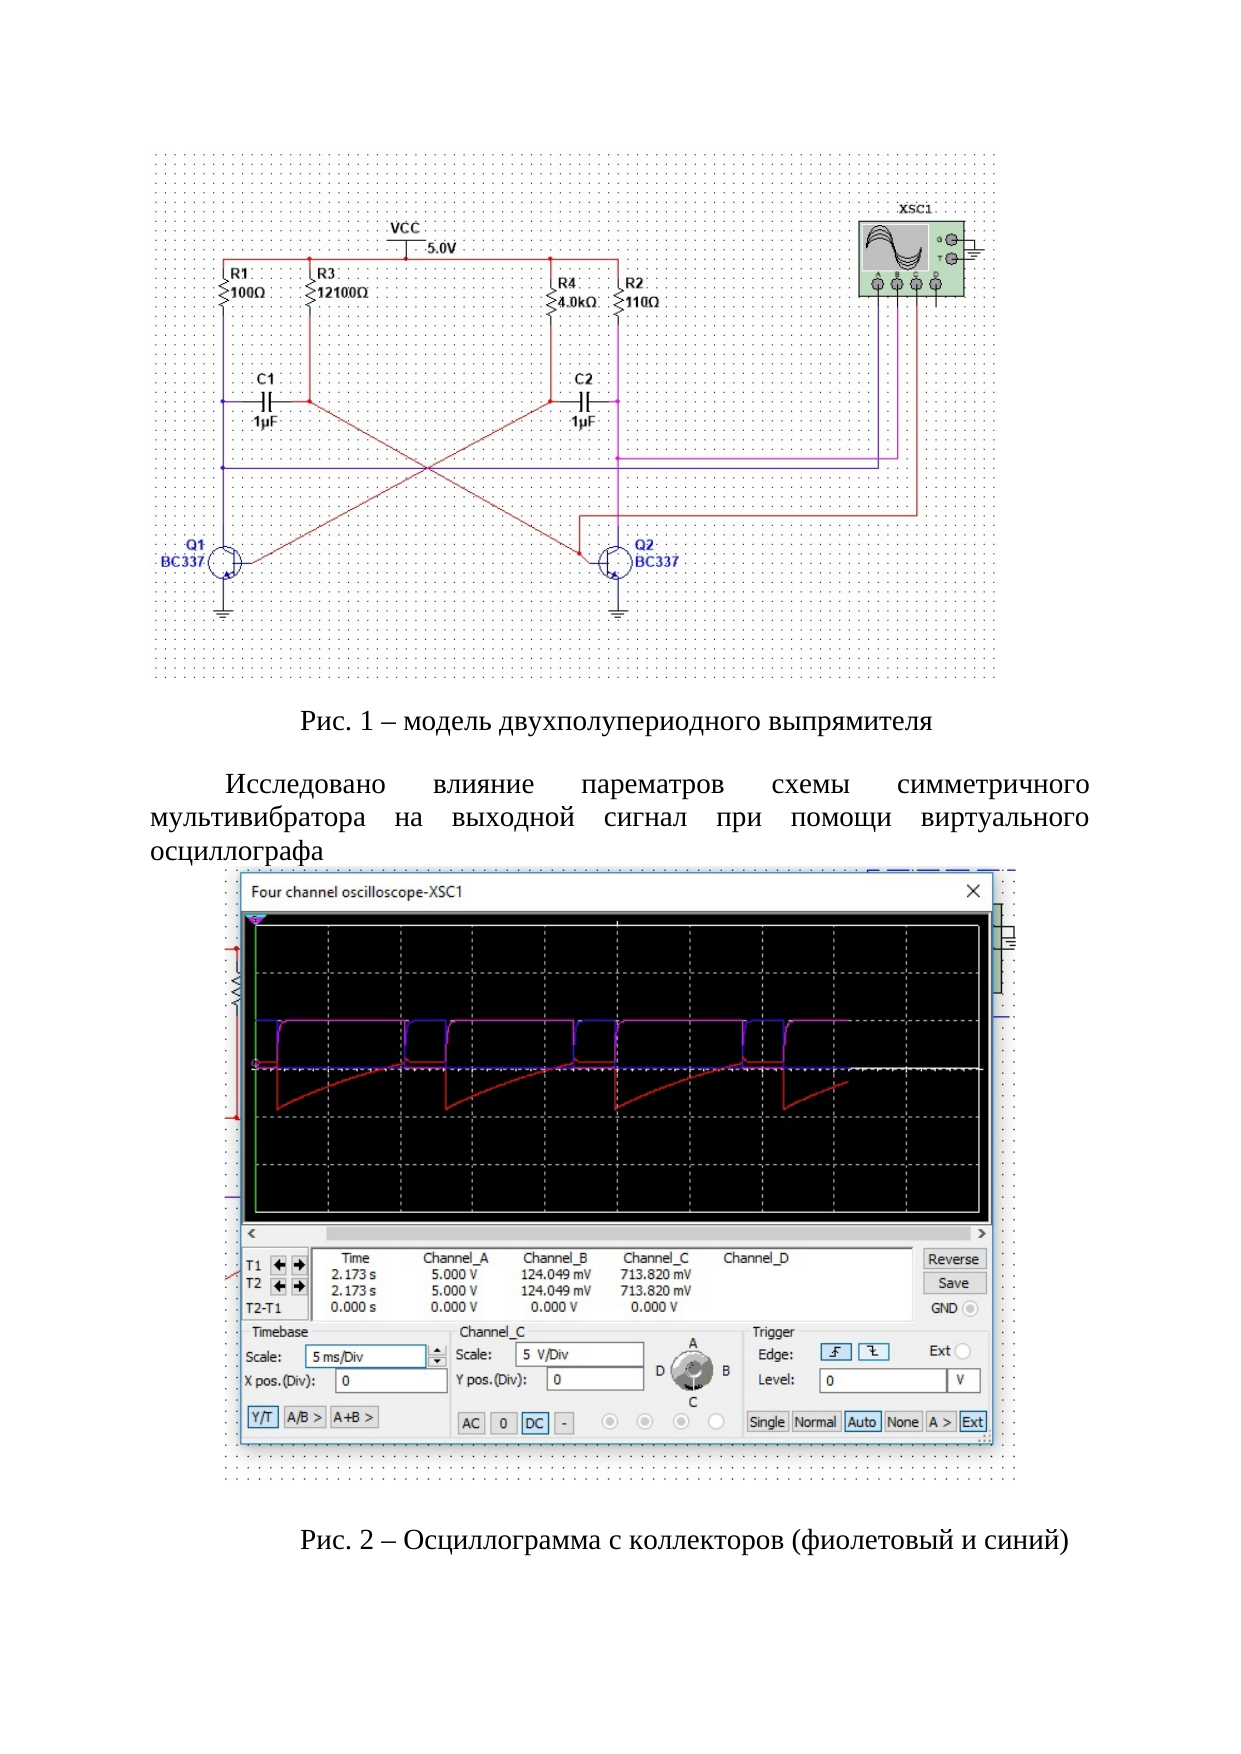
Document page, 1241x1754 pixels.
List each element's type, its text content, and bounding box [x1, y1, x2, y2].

text Исследовано влияние парематров схемы симметричного мультивибратора на выходной сигнал при помощи виртуального осциллографа [150, 766, 1090, 867]
picture [150, 150, 1003, 679]
text Рис. 2 – Осциллограмма с коллекторов (фиолетовый и синий) [225, 925, 1090, 1556]
picture [224, 866, 1016, 1481]
text Рис. 1 – модель двухполупериодного выпрямителя [150, 703, 1090, 737]
